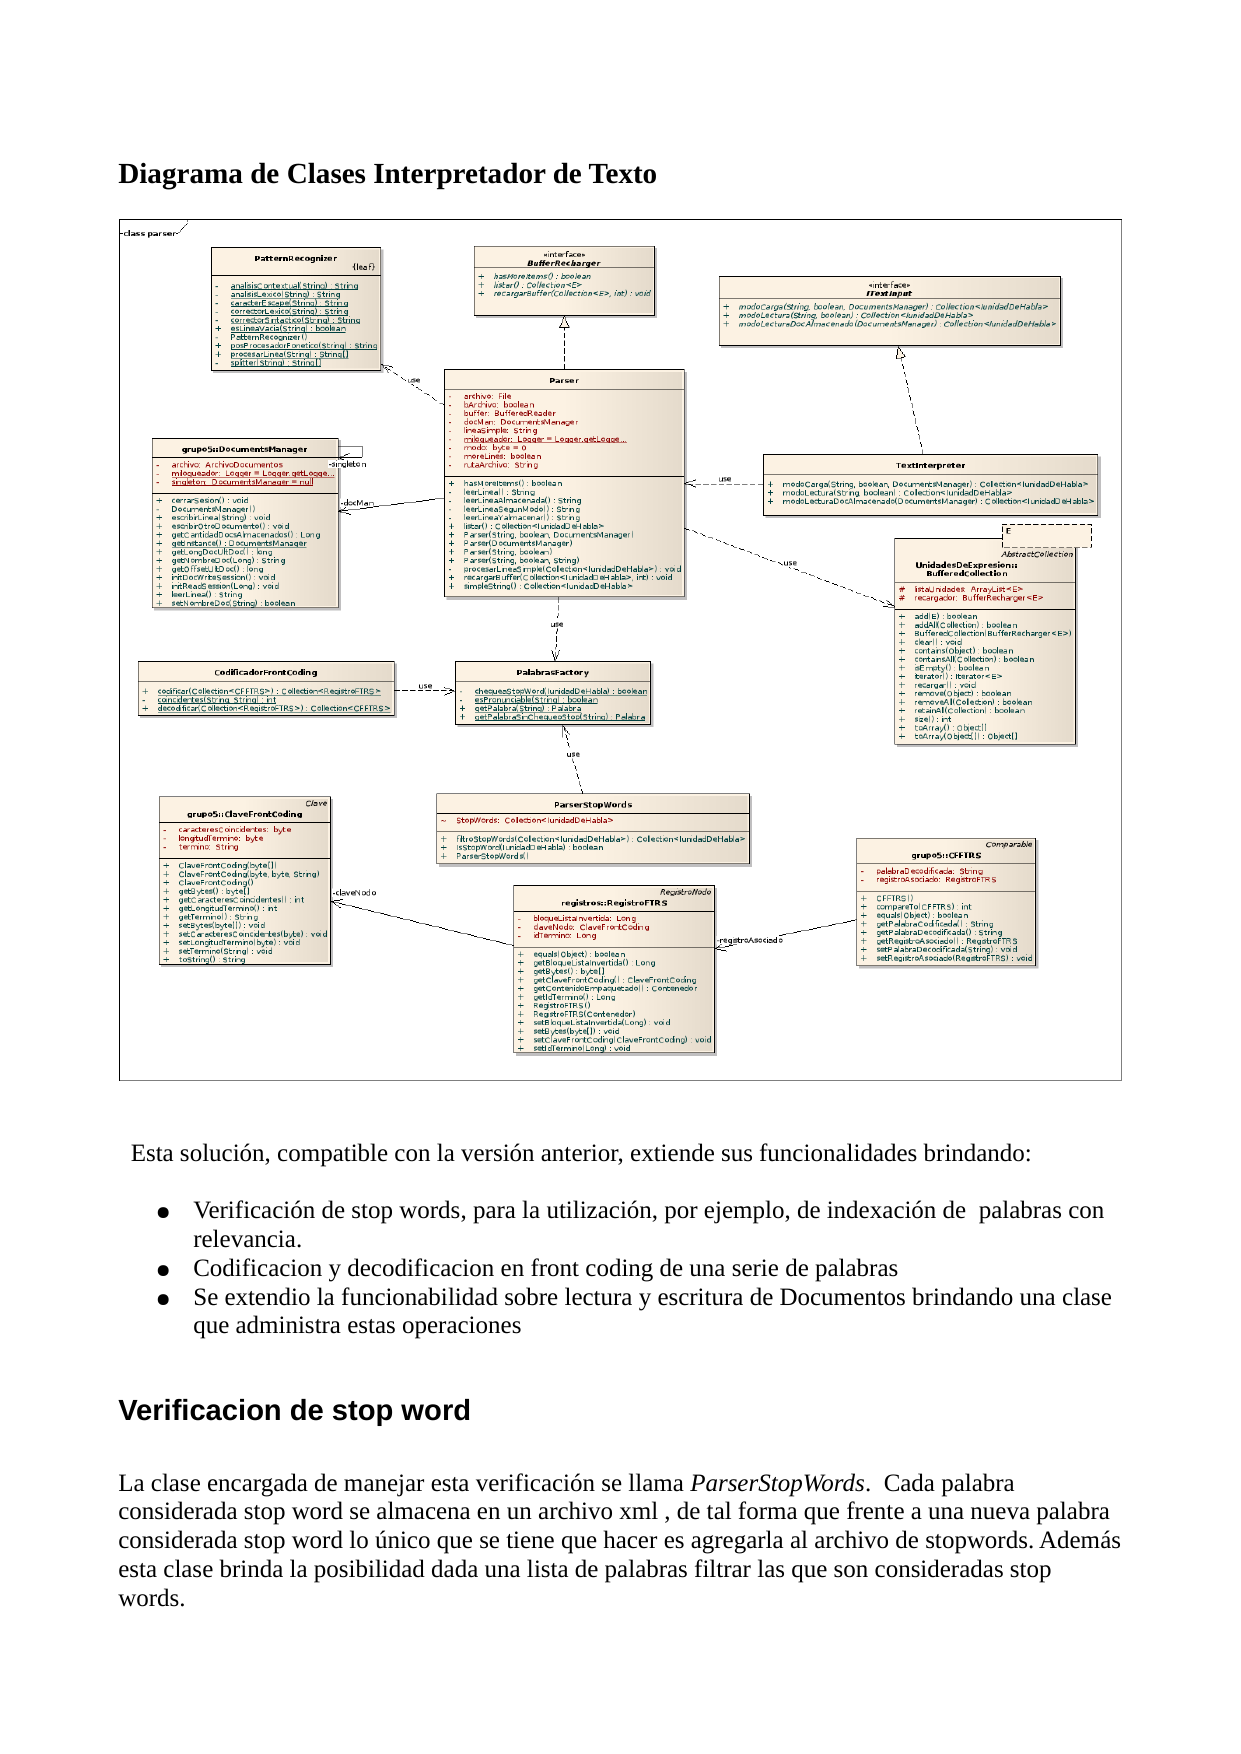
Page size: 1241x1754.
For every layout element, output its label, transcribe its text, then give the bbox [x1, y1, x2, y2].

subtitle Verificacion de stop word [118, 1393, 1122, 1426]
list Verificación de stop words, para la utilización, por ejemplo, de indexación de palabras con relevancia. [156, 1195, 1122, 1253]
text Esta solución, compatible con la versión anterior, extiende sus funcionalidades brindando: [118, 1138, 1122, 1167]
text Diagrama de Clases Interpretador de Texto [118, 156, 1122, 190]
text La clase encargada de manejar esta verificación se llama ParserStopWords. Cada palabra considerada stop word se almacena en un archivo xml , de tal forma que frente a una nueva palabra considerada stop word lo único que se tiene que hacer es agregarla al archivo de stopwords. Además esta clase brinda la posibilidad dada una lista de palabras filtrar las que son consideradas stop words. [118, 1468, 1122, 1611]
picture [118, 218, 1122, 1081]
list Codificacion y decodificacion en front coding de una serie de palabras [156, 1253, 1122, 1282]
list Se extendio la funcionabilidad sobre lectura y escritura de Documentos brindando una clase que administra estas operaciones [156, 1282, 1122, 1339]
